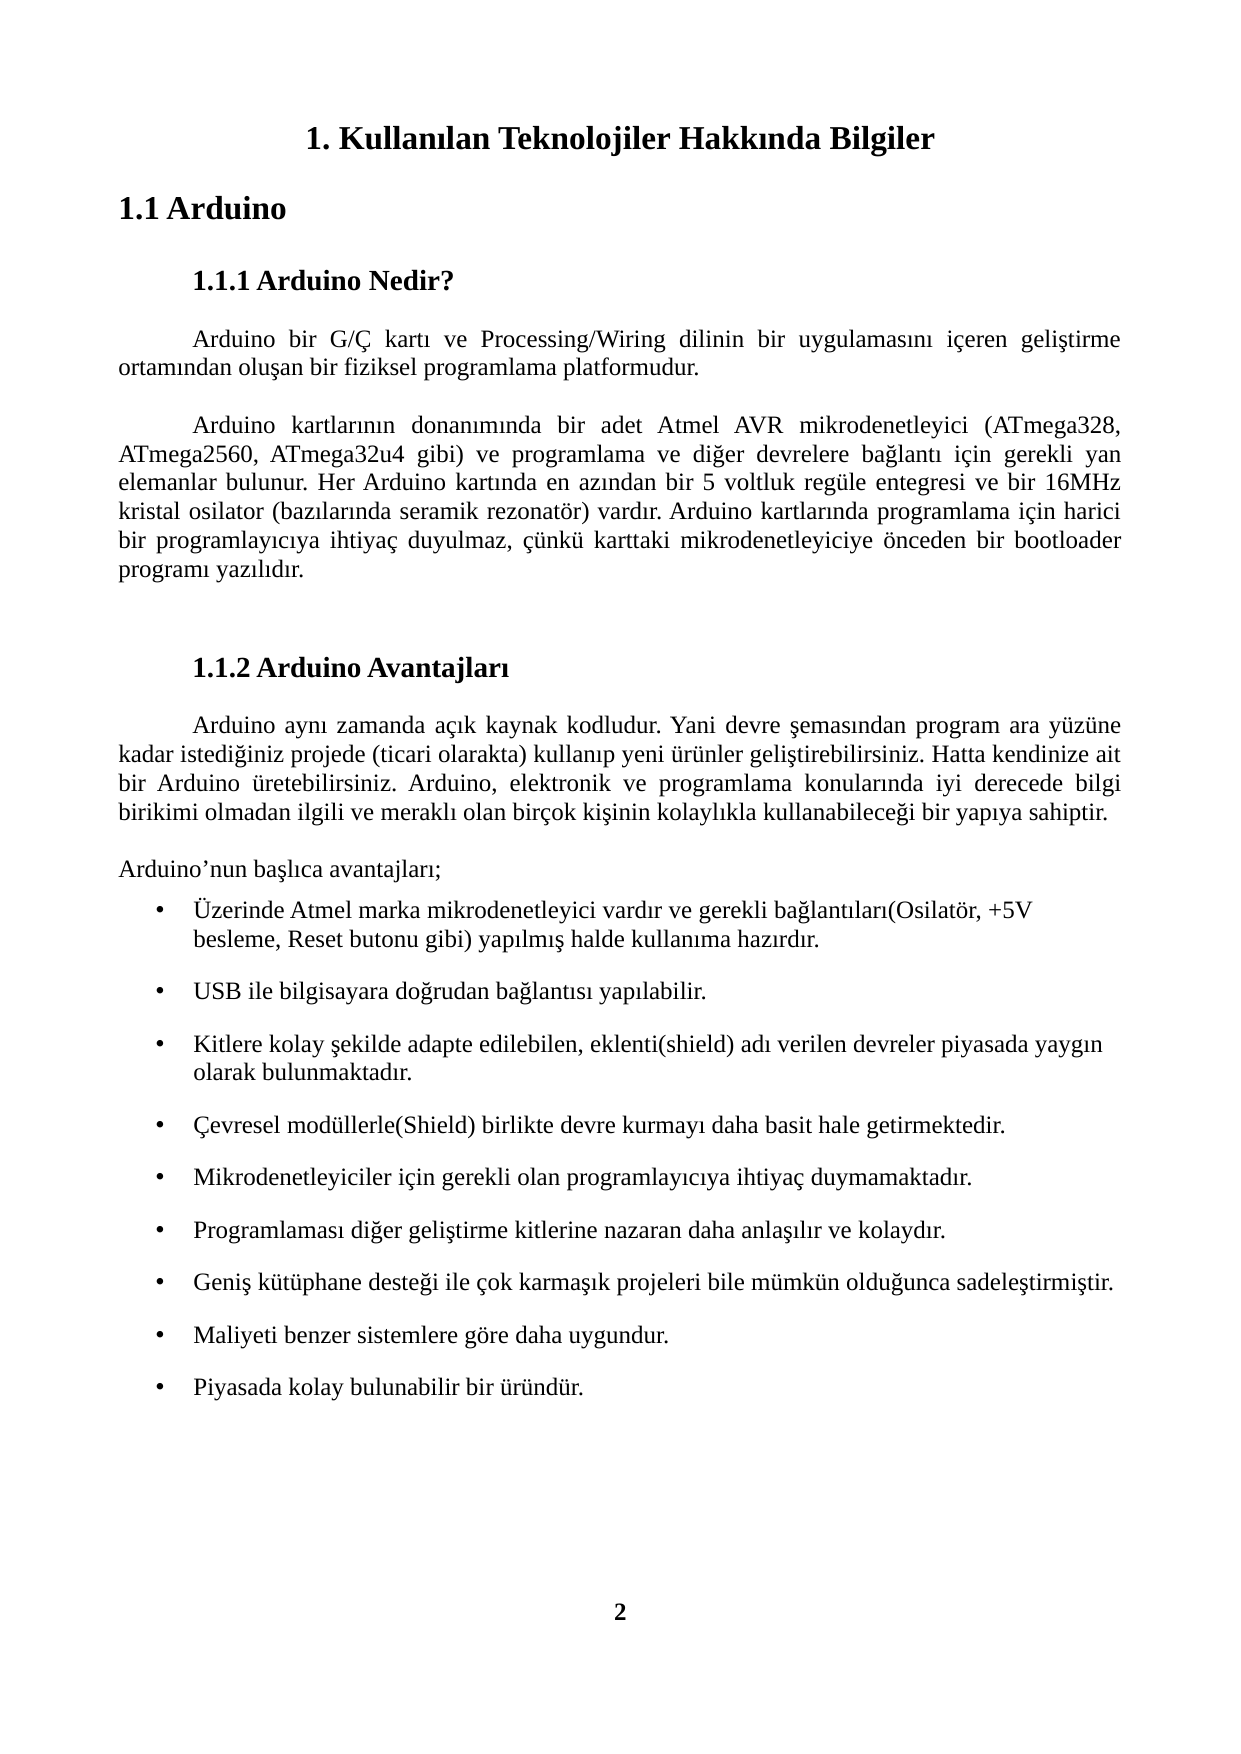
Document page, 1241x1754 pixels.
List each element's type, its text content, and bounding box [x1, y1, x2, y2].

text 1.1.1 Arduino Nedir? [118, 259, 1122, 297]
list Piyasada kolay bulunabilir bir üründür. [156, 1372, 1122, 1401]
list Kitlere kolay şekilde adapte edilebilen, eklenti(shield) adı verilen devreler piyasada yaygın olarak bulunmaktadır. [156, 1029, 1122, 1086]
text Arduino kartlarının donanımında bir adet Atmel AVR mikrodenetleyici (ATmega328, ATmega2560, ATmega32u4 gibi) ve programlama ve diğer devrelere bağlantı için gerekli yan elemanlar bulunur. Her Arduino kartında en azından bir 5 voltluk regüle entegresi ve bir 16MHz kristal osilator (bazılarında seramik rezonatör) vardır. Arduino kartlarında programlama için harici bir programlayıcıya ihtiyaç duyulmaz, çünkü karttaki mikrodenetleyiciye önceden bir bootloader programı yazılıdır. [118, 410, 1122, 582]
list USB ile bilgisayara doğrudan bağlantısı yapılabilir. [156, 976, 1122, 1005]
list Mikrodenetleyiciler için gerekli olan programlayıcıya ihtiyaç duymamaktadır. [156, 1162, 1122, 1191]
list Üzerinde Atmel marka mikrodenetleyici vardır ve gerekli bağlantıları(Osilatör, +5V besleme, Reset butonu gibi) yapılmış halde kullanıma hazırdır. [156, 895, 1122, 952]
text Arduino aynı zamanda açık kaynak kodludur. Yani devre şemasından program ara yüzüne kadar istediğiniz projede (ticari olarakta) kullanıp yeni ürünler geliştirebilirsiniz. Hatta kendinize ait bir Arduino üretebilirsiniz. Arduino, elektronik ve programlama konularında iyi derecede bilgi birikimi olmadan ilgili ve meraklı olan birçok kişinin kolaylıkla kullanabileceği bir yapıya sahiptir. [118, 711, 1122, 826]
text Arduino bir G/Ç kartı ve Processing/Wiring dilinin bir uygulamasını içeren geliştirme ortamından oluşan bir fiziksel programlama platformudur. [118, 324, 1122, 381]
list Programlaması diğer geliştirme kitlerine nazaran daha anlaşılır ve kolaydır. [156, 1215, 1122, 1244]
text 1. Kullanılan Teknolojiler Hakkında Bilgiler [118, 118, 1122, 156]
text Arduino’nun başlıca avantajları; [118, 854, 1122, 883]
text 1.1 Arduino [118, 189, 1122, 227]
list Maliyeti benzer sistemlere göre daha uygundur. [156, 1320, 1122, 1349]
list Çevresel modüllerle(Shield) birlikte devre kurmayı daha basit hale getirmektedir. [156, 1110, 1122, 1139]
text 1.1.2 Arduino Avantajları [118, 646, 1122, 684]
list Geniş kütüphane desteği ile çok karmaşık projeleri bile mümkün olduğunca sadeleştirmiştir. [156, 1267, 1122, 1296]
text 2 [118, 1597, 1122, 1626]
